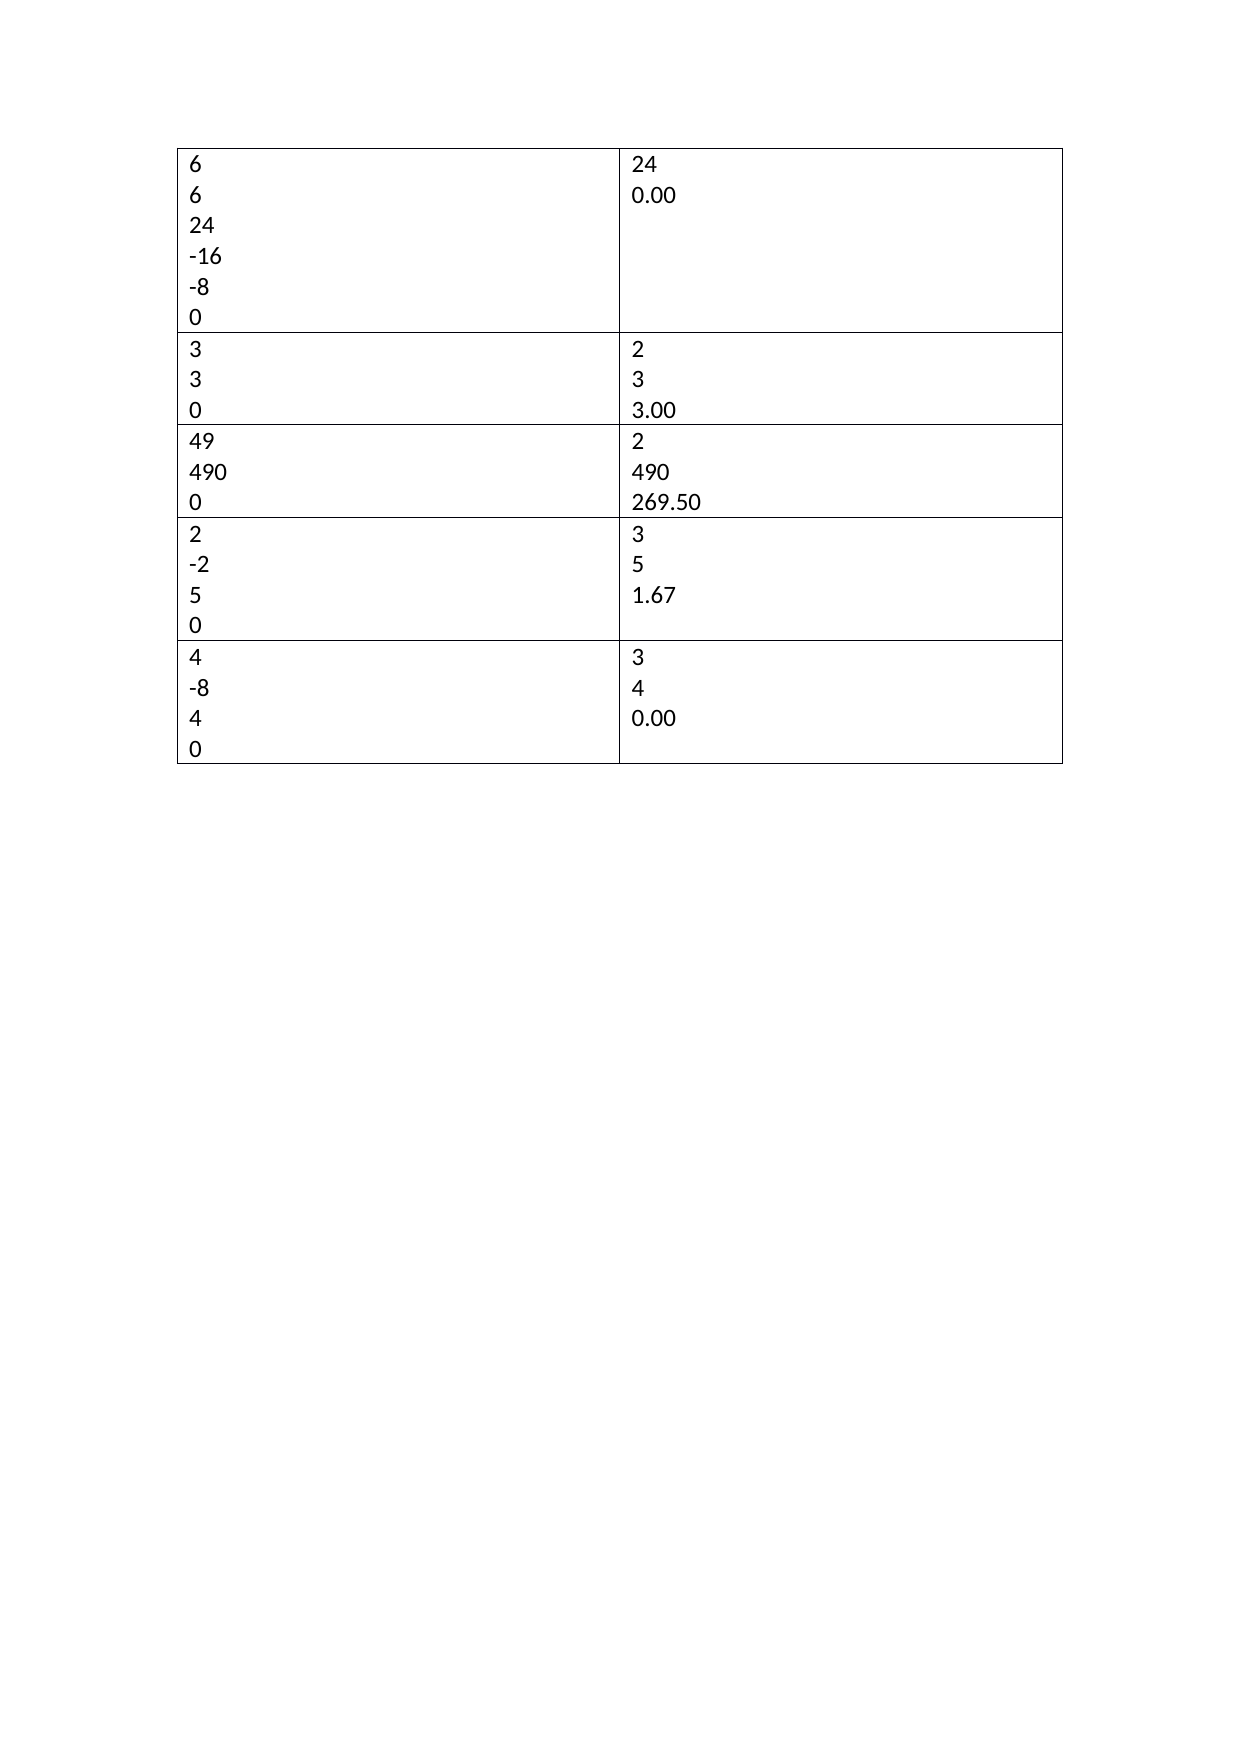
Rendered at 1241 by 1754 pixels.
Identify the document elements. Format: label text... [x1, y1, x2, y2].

table_cell 4 -8 4 0 [178, 641, 619, 763]
table_cell 3 3 0 [178, 333, 619, 424]
table_cell 24 0.00 [620, 149, 1062, 332]
table_cell 2 -2 5 0 [178, 518, 619, 640]
table_cell 3 5 1.67 [620, 518, 1062, 640]
table_cell 49 490 0 [178, 425, 619, 517]
table_cell 6 6 24 -16 -8 0 [178, 149, 619, 332]
table_cell 2 3 3.00 [620, 333, 1062, 424]
table_cell 2 490 269.50 [620, 425, 1062, 517]
table_cell 3 4 0.00 [620, 641, 1062, 763]
